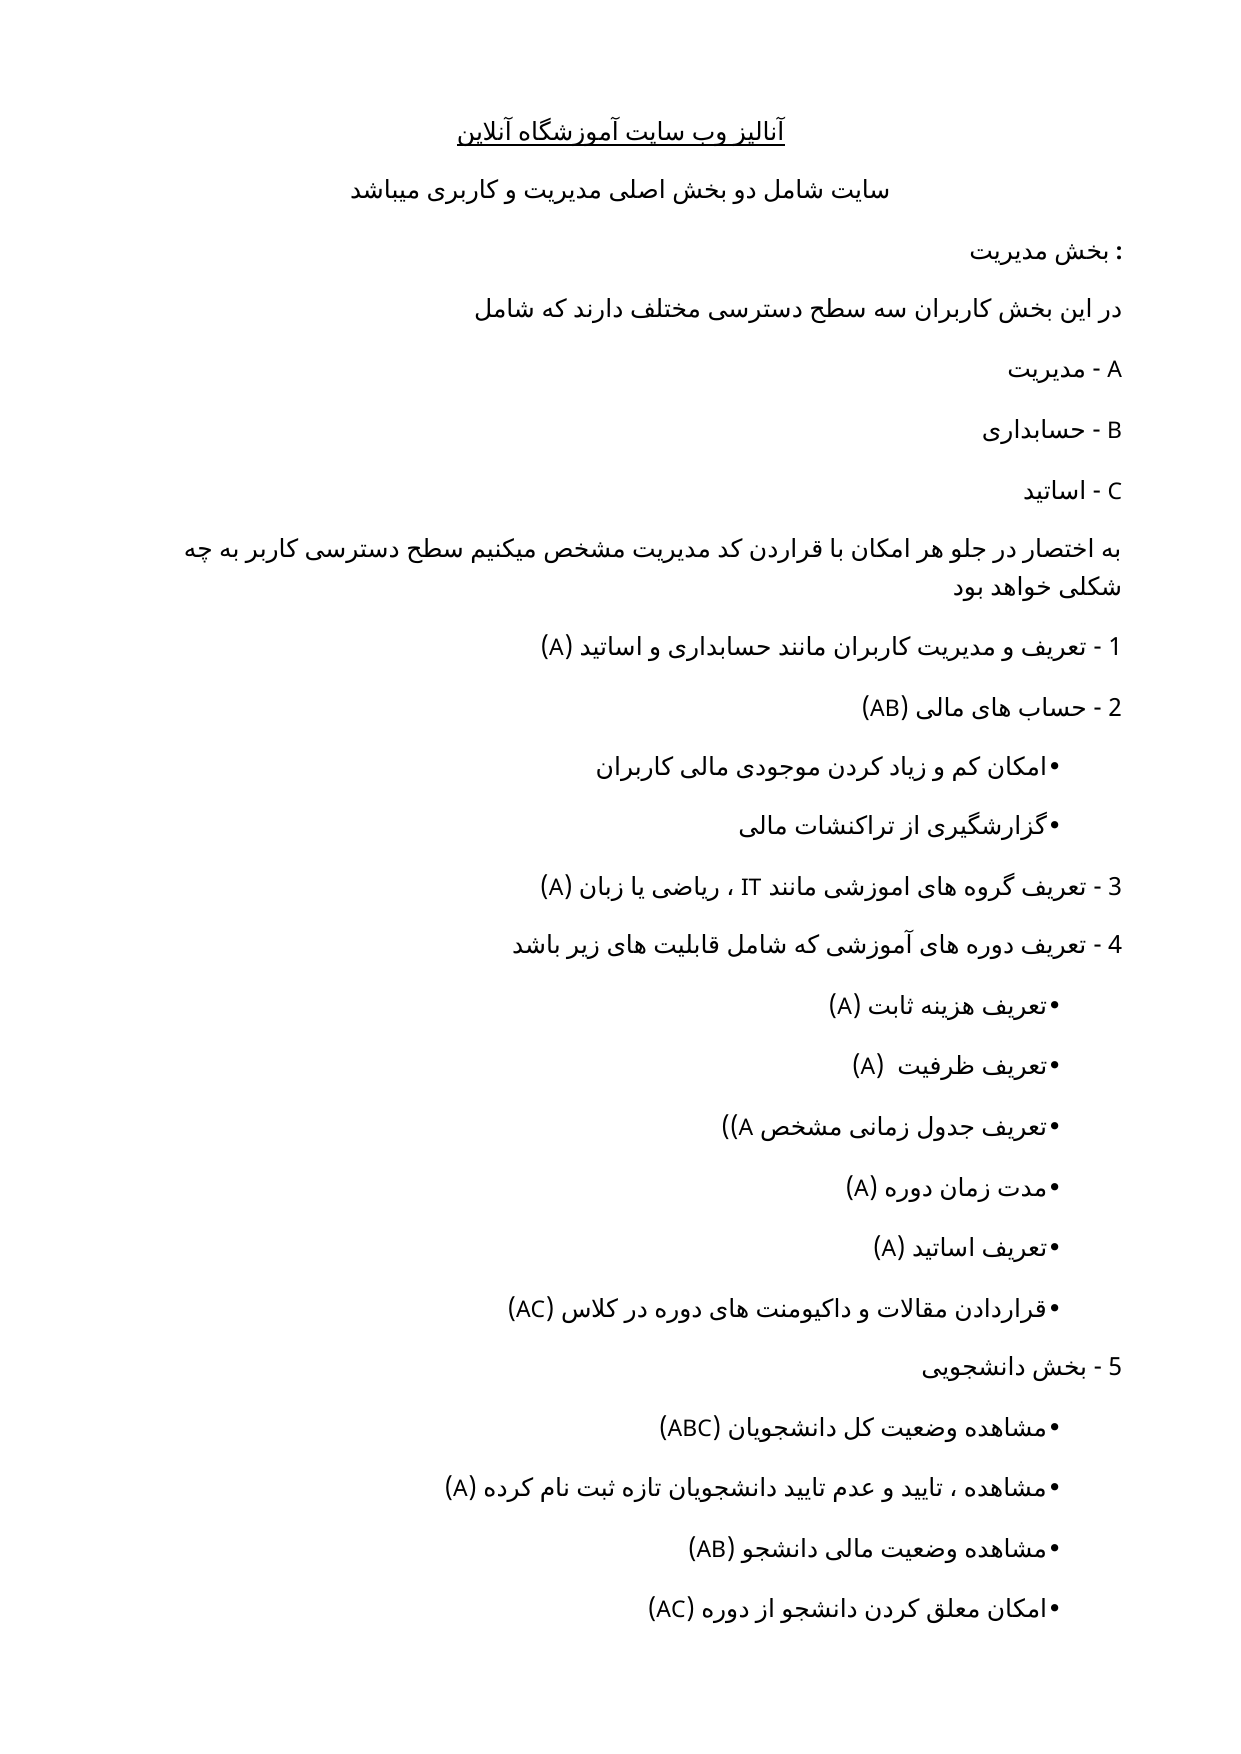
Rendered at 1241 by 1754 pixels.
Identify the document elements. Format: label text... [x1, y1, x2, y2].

text C - اساتید [118, 475, 1122, 509]
list امکان معلق کردن دانشجو از دوره (AC) [118, 1593, 1084, 1628]
text 1 - تعریف و مدیریت کاربران مانند حسابداری و اساتید (A) [118, 631, 1122, 666]
list تعریف ظرفیت (A) [118, 1050, 1084, 1085]
text آنالیز وب سایت آموزشگاه آنلاین [118, 118, 1122, 151]
text 5 - بخش دانشجویی [118, 1353, 1122, 1386]
text به اختصار در جلو هر امکان با قراردن کد مدیریت مشخص میکنیم سطح دسترسی کاربر به چه شکلی خواهد بود [118, 535, 1122, 605]
list مشاهده وضعیت مالی دانشجو (AB) [118, 1533, 1084, 1567]
text A - مدیریت [118, 353, 1122, 388]
list تعریف هزینه ثابت (A) [118, 989, 1084, 1024]
text بخش مدیریت : [118, 234, 1122, 269]
text 3 - تعریف گروه های اموزشی مانند IT ، ریاضی یا زبان (A) [118, 871, 1122, 905]
text سایت شامل دو بخش اصلی مدیریت و کاربری میباشد [118, 176, 1122, 209]
text 2 - حساب های مالی (AB) [118, 692, 1122, 726]
text در این بخش کاربران سه سطح دسترسی مختلف دارند که شامل [118, 295, 1122, 328]
list قراردادن مقالات و داکیومنت های دوره در کلاس (AC) [118, 1293, 1084, 1327]
text 4 - تعریف دوره های آموزشی که شامل قابلیت های زیر باشد [118, 931, 1122, 964]
list مشاهده ، تایید و عدم تایید دانشجویان تازه ثبت نام کرده (A) [118, 1472, 1084, 1507]
list تعریف جدول زمانی مشخص A)) [118, 1111, 1084, 1146]
list مدت زمان دوره (A) [118, 1171, 1084, 1206]
list مشاهده وضعیت کل دانشجویان (ABC) [118, 1412, 1084, 1446]
list گزارشگیری از تراکنشات مالی [118, 811, 1084, 845]
text B - حسابداری [118, 414, 1122, 449]
list تعریف اساتید (A) [118, 1232, 1084, 1267]
list امکان کم و زیاد کردن موجودی مالی کاربران [118, 752, 1084, 786]
